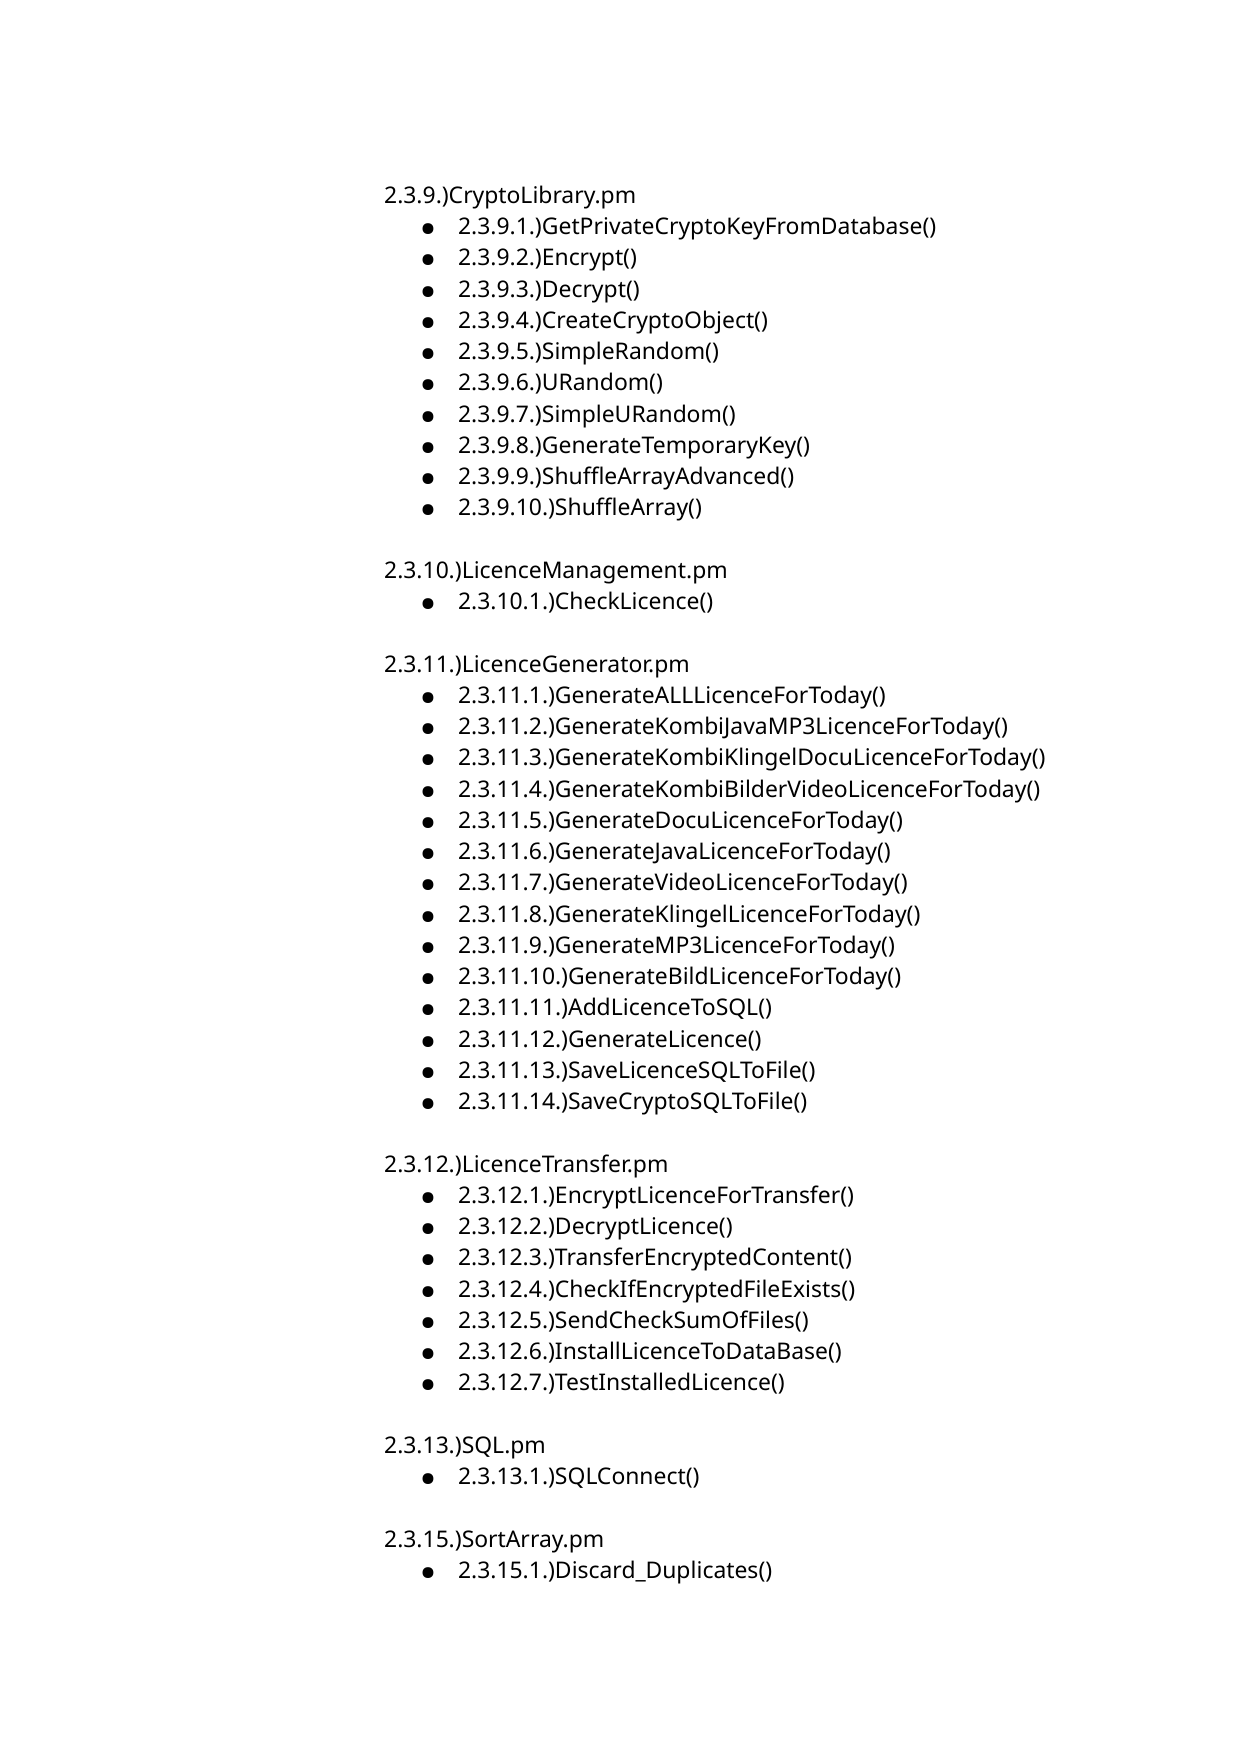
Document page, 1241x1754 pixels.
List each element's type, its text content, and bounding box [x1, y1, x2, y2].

list 2.3.9.3.)Decrypt() [420, 273, 1093, 304]
list 2.3.9.9.)ShuffleArrayAdvanced() [420, 460, 1093, 491]
text 2.3.10.)LicenceManagement.pm [236, 554, 1093, 585]
list 2.3.9.8.)GenerateTemporaryKey() [420, 429, 1093, 460]
list 2.3.11.10.)GenerateBildLicenceForToday() [420, 960, 1093, 991]
text 2.3.9.)CryptoLibrary.pm [236, 179, 1093, 210]
list 2.3.9.6.)URandom() [420, 366, 1093, 398]
list 2.3.11.11.)AddLicenceToSQL() [420, 991, 1093, 1023]
list 2.3.12.7.)TestInstalledLicence() [420, 1366, 1093, 1398]
list 2.3.9.7.)SimpleURandom() [420, 398, 1093, 429]
list 2.3.13.1.)SQLConnect() [420, 1460, 1093, 1491]
text 2.3.11.)LicenceGenerator.pm [236, 648, 1093, 679]
list 2.3.11.7.)GenerateVideoLicenceForToday() [420, 866, 1093, 898]
list 2.3.11.6.)GenerateJavaLicenceForToday() [420, 835, 1093, 866]
list 2.3.12.1.)EncryptLicenceForTransfer() [420, 1179, 1093, 1210]
list 2.3.11.4.)GenerateKombiBilderVideoLicenceForToday() [420, 773, 1093, 804]
list 2.3.11.8.)GenerateKlingelLicenceForToday() [420, 898, 1093, 929]
list 2.3.10.1.)CheckLicence() [420, 585, 1093, 616]
text 2.3.13.)SQL.pm [236, 1429, 1093, 1460]
text 2.3.12.)LicenceTransfer.pm [236, 1148, 1093, 1179]
list 2.3.9.1.)GetPrivateCryptoKeyFromDatabase() [420, 210, 1093, 241]
list 2.3.11.1.)GenerateALLLicenceForToday() [420, 679, 1093, 710]
list 2.3.12.6.)InstallLicenceToDataBase() [420, 1335, 1093, 1366]
list 2.3.12.2.)DecryptLicence() [420, 1210, 1093, 1241]
list 2.3.11.3.)GenerateKombiKlingelDocuLicenceForToday() [420, 741, 1093, 773]
list 2.3.9.5.)SimpleRandom() [420, 335, 1093, 366]
list 2.3.11.13.)SaveLicenceSQLToFile() [420, 1054, 1093, 1085]
list 2.3.11.5.)GenerateDocuLicenceForToday() [420, 804, 1093, 835]
text 2.3.15.)SortArray.pm [236, 1523, 1093, 1554]
list 2.3.12.5.)SendCheckSumOfFiles() [420, 1304, 1093, 1335]
list 2.3.11.14.)SaveCryptoSQLToFile() [420, 1085, 1093, 1116]
list 2.3.12.3.)TransferEncryptedContent() [420, 1241, 1093, 1273]
list 2.3.9.10.)ShuffleArray() [420, 491, 1093, 523]
list 2.3.11.12.)GenerateLicence() [420, 1023, 1093, 1054]
list 2.3.11.2.)GenerateKombiJavaMP3LicenceForToday() [420, 710, 1093, 741]
list 2.3.9.2.)Encrypt() [420, 241, 1093, 273]
list 2.3.12.4.)CheckIfEncryptedFileExists() [420, 1273, 1093, 1304]
list 2.3.15.1.)Discard_Duplicates() [420, 1554, 1093, 1585]
list 2.3.9.4.)CreateCryptoObject() [420, 304, 1093, 335]
list 2.3.11.9.)GenerateMP3LicenceForToday() [420, 929, 1093, 960]
